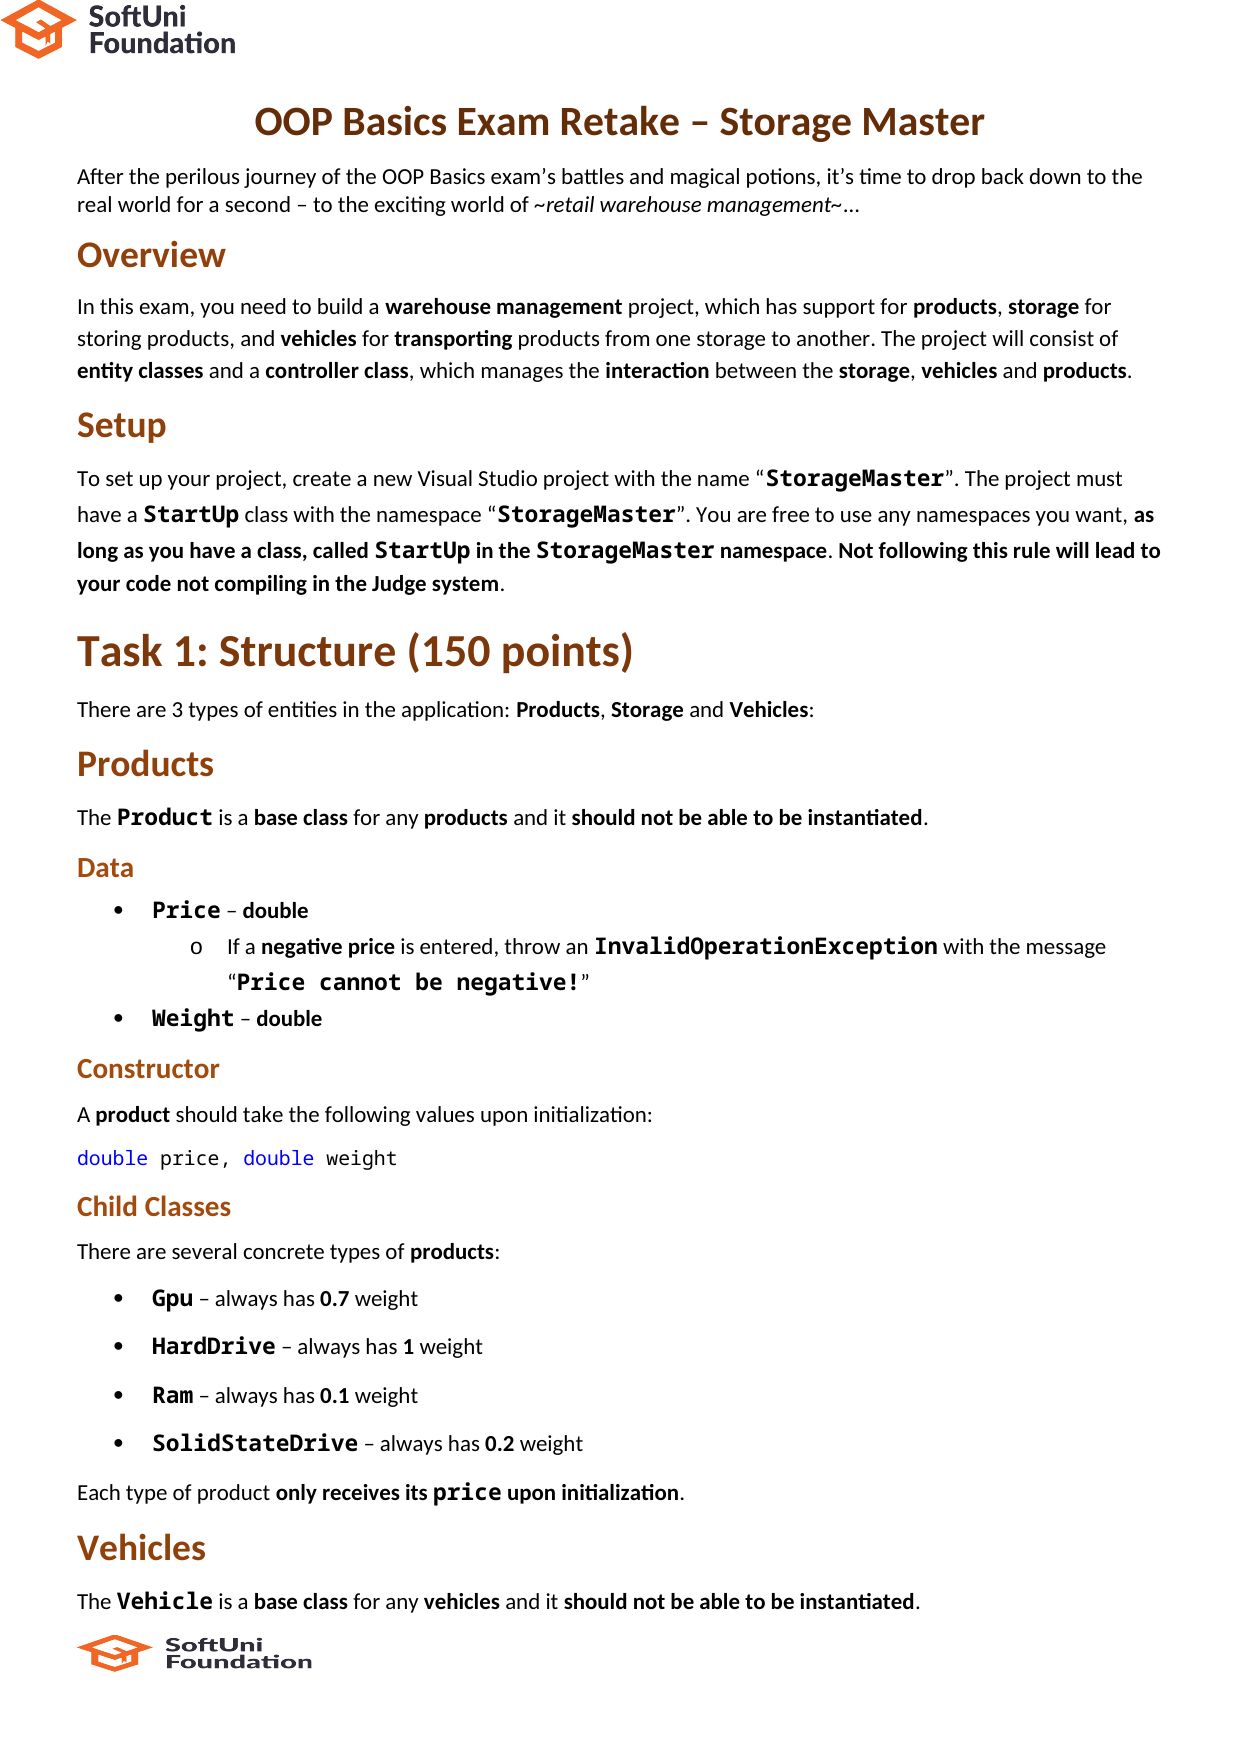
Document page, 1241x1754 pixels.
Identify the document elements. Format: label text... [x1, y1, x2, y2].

list Price – double [114, 894, 1163, 925]
text Each type of product only receives its price upon initialization. [77, 1476, 1163, 1507]
subtitle Task 1: Structure (150 points) [77, 622, 1163, 678]
text After the perilous journey of the OOP Basics exam’s battles and magical potions, it’s time to drop back down to the real world for a second – to the exciting world of ~retail warehouse management~… [77, 162, 1163, 218]
subtitle Vehicles [77, 1524, 1163, 1570]
text The Vehicle is a base class for any vehicles and it should not be able to be instantiated. [77, 1585, 1163, 1616]
subtitle OOP Basics Exam Retake – Storage Master [77, 95, 1163, 146]
list If a negative price is entered, throw an InvalidOperationException with the message “Price cannot be negative!” [189, 930, 1163, 997]
list Weight – double [114, 1002, 1163, 1033]
picture [76, 1635, 312, 1672]
picture [0, 0, 235, 59]
subtitle Child Classes [77, 1188, 1163, 1223]
subtitle Setup [77, 401, 1163, 447]
text There are several concrete types of products: [77, 1237, 1163, 1265]
text In this exam, you need to build a warehouse management project, which has support for products, storage for storing products, and vehicles for transporting products from one storage to another. The project will consist of entity classes and a controller class, which manages the interaction between the storage, vehicles and products. [77, 292, 1163, 384]
subtitle Overview [77, 231, 1163, 277]
text The Product is a base class for any products and it should not be able to be instantiated. [77, 801, 1163, 832]
text To set up your project, create a new Visual Studio project with the name “StorageMaster”. The project must have a StartUp class with the namespace “StorageMaster”. You are free to use any namespaces you want, as long as you have a class, called StartUp in the StorageMaster namespace. Not following this rule will lead to your code not compiling in the Judge system. [77, 462, 1163, 597]
list HardDrive – always has 1 weight [114, 1330, 1163, 1361]
subtitle Products [77, 739, 1163, 785]
list SolidStateDrive – always has 0.2 weight [114, 1427, 1163, 1458]
text There are 3 types of entities in the application: Products, Storage and Vehicles: [77, 695, 1163, 723]
text double price, double weight [77, 1144, 1163, 1171]
subtitle Constructor [77, 1050, 1163, 1086]
subtitle Data [77, 849, 1163, 884]
list Gpu – always has 0.7 weight [114, 1282, 1163, 1313]
text A product should take the following values upon initialization: [77, 1100, 1163, 1128]
list Ram – always has 0.1 weight [114, 1379, 1163, 1410]
